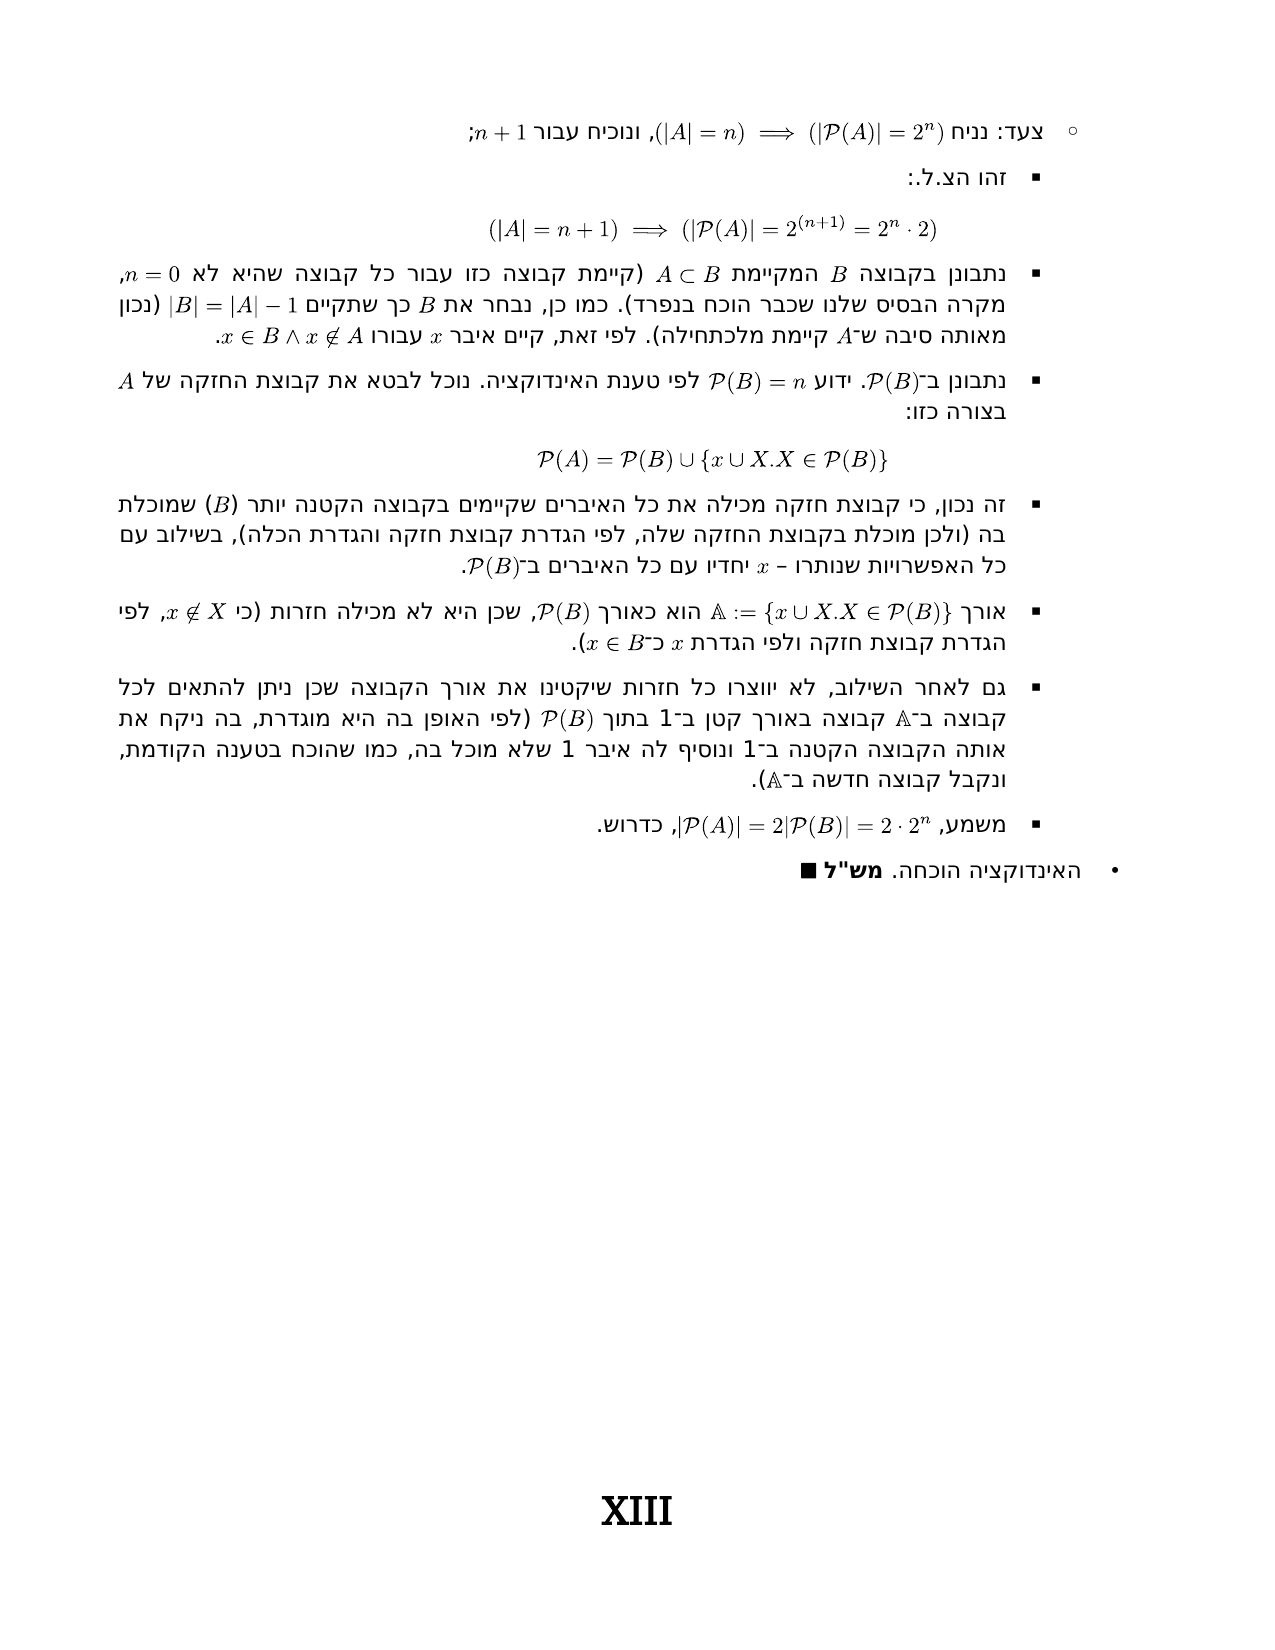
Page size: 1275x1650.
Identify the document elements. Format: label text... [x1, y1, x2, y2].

list זה נכון, כי קבוצת חזקה מכילה את כל האיברים שקיימים בקבוצה הקטנה יותר () שמוכלת בה (ולכן מוכלת בקבוצת החזקה שלה, לפי הגדרת קבוצת חזקה והגדרת הכלה), בשילוב עם כל האפשרויות שנותרו – יחדיו עם כל האיברים ב־. [118, 491, 1044, 579]
list צעד: נניח , ונוכיח עבור ; [118, 118, 1082, 145]
list גם לאחר השילוב, לא יווצרו כל חזרות שיקטינו את אורך הקבוצה שכן ניתן להתאים לכל קבוצה ב־ קבוצה באורך קטן ב־1 בתוך (לפי האופן בה היא מוגדרת, בה ניקח את אותה הקבוצה הקטנה ב־1 ונוסיף לה איבר 1 שלא מוכל בה, כמו שהוכח בטענה הקודמת, ונקבל קבוצה חדשה ב־). [118, 674, 1044, 793]
list משמע, , כדרוש. [118, 812, 1044, 839]
list נתבונן ב־. ידוע לפי טענת האינדוקציה. נוכל לבטא את קבוצת החזקה של בצורה כזו: [118, 367, 1044, 425]
list אורך הוא כאורך , שכן היא לא מכילה חזרות (כי , לפי הגדרת קבוצת חזקה ולפי הגדרת כ־). [118, 598, 1044, 656]
list האינדוקציה הוכחה. מש"ל [118, 857, 1119, 884]
list נתבונן בקבוצה המקיימת (קיימת קבוצה כזו עבור כל קבוצה שהיא לא , מקרה הבסיס שלנו שכבר הוכח בנפרד). כמו כן, נבחר את כך שתקיים (נכון מאותה סיבה ש־ קיימת מלכתחילה). לפי זאת, קיים איבר עבורו . [118, 261, 1044, 349]
list זהו הצ.ל.: [118, 164, 1044, 190]
